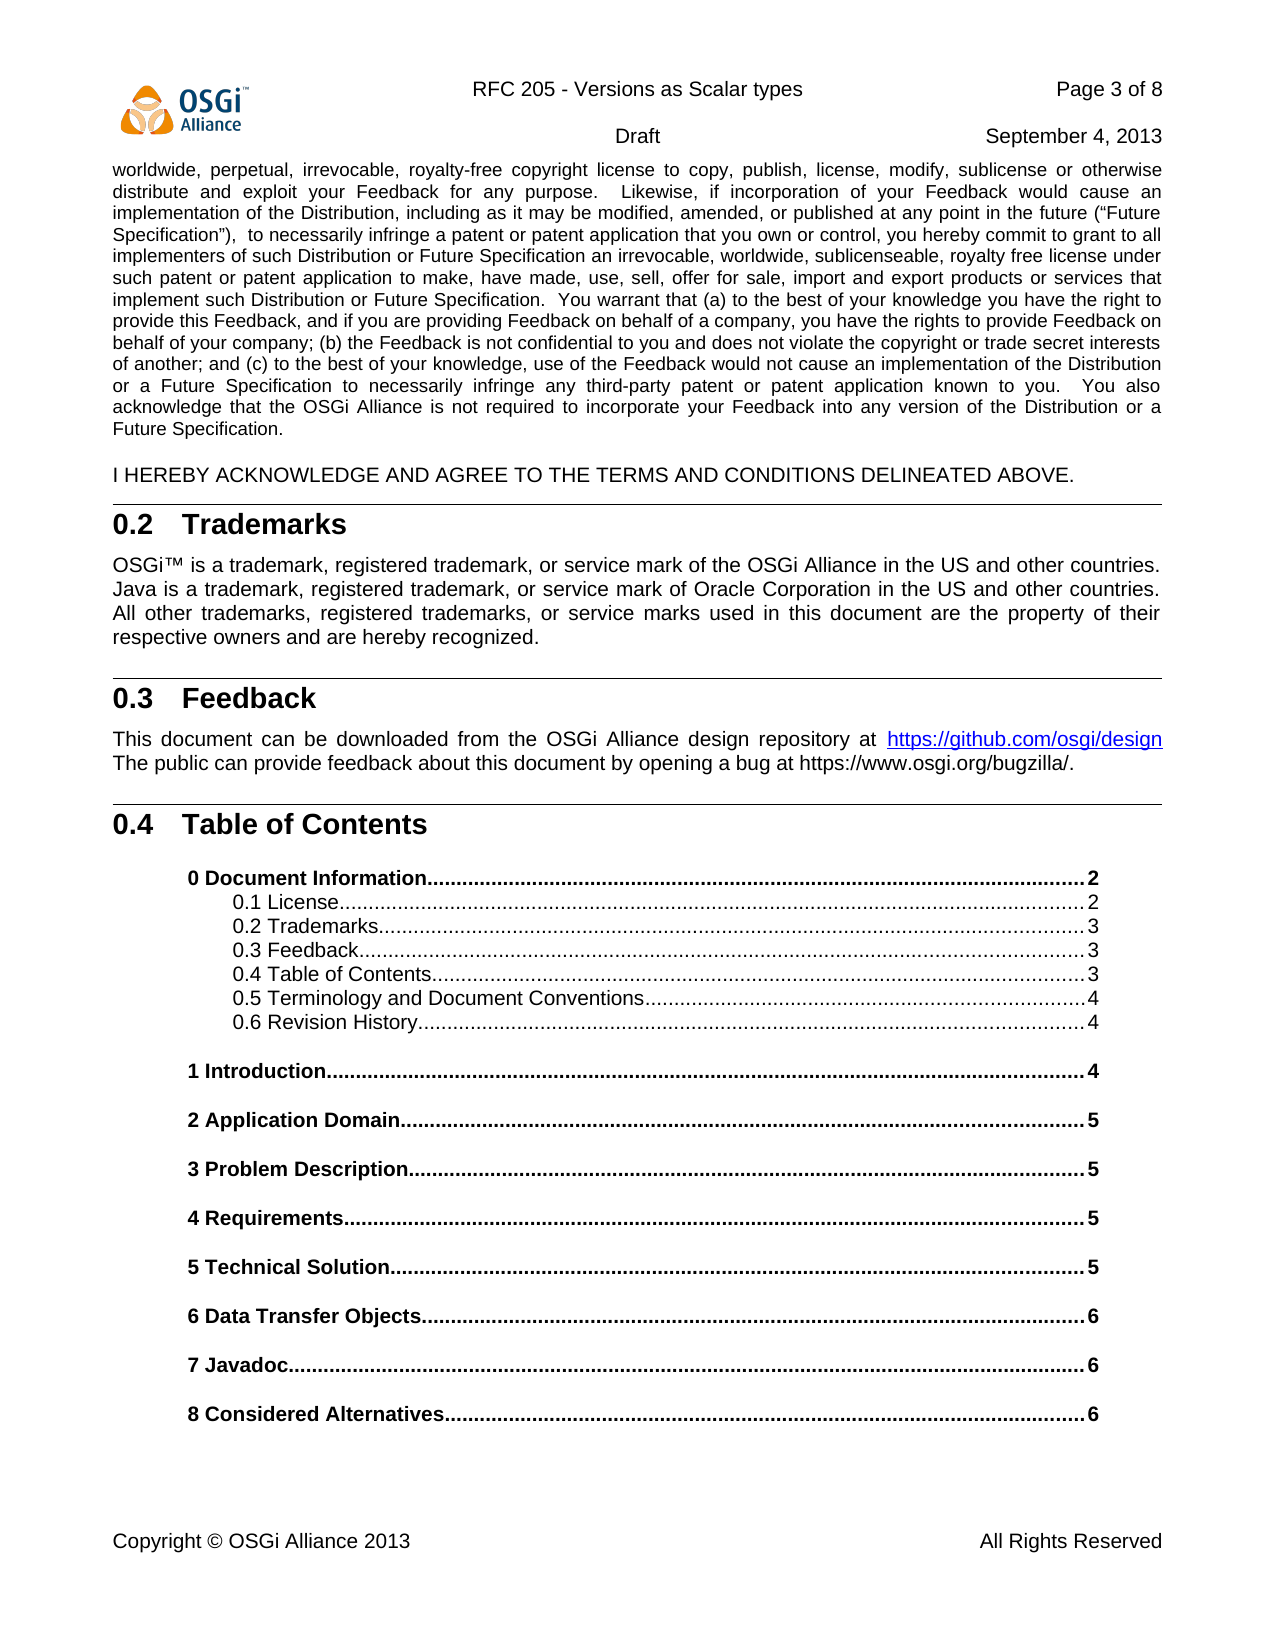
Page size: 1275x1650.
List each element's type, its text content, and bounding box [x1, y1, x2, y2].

text This document can be downloaded from the OSGi Alliance design repository at https://github.com/osgi/design The public can provide feedback about this document by opening a bug at https://www.osgi.org/bugzilla/. [112, 727, 1162, 775]
text 0.1 License 2 [232, 890, 1162, 914]
subtitle Table of Contents [112, 805, 1162, 841]
subtitle Feedback [112, 679, 1162, 715]
text 0.5 Terminology and Document Conventions 4 [232, 986, 1162, 1010]
text 0 Document Information 2 [187, 866, 1162, 890]
text 0.2 Trademarks 3 [232, 914, 1162, 938]
text 2 Application Domain 5 [187, 1108, 1162, 1132]
text 3 Problem Description 5 [187, 1157, 1162, 1181]
text I HEREBY ACKNOWLEDGE AND AGREE TO THE TERMS AND CONDITIONS DELINEATED ABOVE. [112, 463, 1162, 487]
text 0.4 Table of Contents 3 [232, 962, 1162, 986]
text 4 Requirements 5 [187, 1206, 1162, 1229]
text 6 Data Transfer Objects 6 [187, 1303, 1162, 1327]
text 0.3 Feedback 3 [232, 938, 1162, 962]
text 8 Considered Alternatives 6 [187, 1401, 1162, 1425]
subtitle Trademarks [112, 505, 1162, 541]
text 5 Technical Solution 5 [187, 1254, 1162, 1278]
text 7 Javadoc 6 [187, 1352, 1162, 1376]
text OSGi™ is a trademark, registered trademark, or service mark of the OSGi Alliance in the US and other countries. Java is a trademark, registered trademark, or service mark of Oracle Corporation in the US and other countries. All other trademarks, registered trademarks, or service marks used in this document are the property of their respective owners and are hereby recognized. [112, 553, 1162, 649]
text 1 Introduction 4 [187, 1059, 1162, 1083]
picture [113, 78, 257, 142]
text worldwide, perpetual, irrevocable, royalty-free copyright license to copy, publish, license, modify, sublicense or otherwise distribute and exploit your Feedback for any purpose. Likewise, if incorporation of your Feedback would cause an implementation of the Distribution, including as it may be modified, amended, or published at any point in the future (“Future Specification”), to necessarily infringe a patent or patent application that you own or control, you hereby commit to grant to all implementers of such Distribution or Future Specification an irrevocable, worldwide, sublicenseable, royalty free license under such patent or patent application to make, have made, use, sell, offer for sale, import and export products or services that implement such Distribution or Future Specification. You warrant that (a) to the best of your knowledge you have the right to provide this Feedback, and if you are providing Feedback on behalf of a company, you have the rights to provide Feedback on behalf of your company; (b) the Feedback is not confidential to you and does not violate the copyright or trade secret interests of another; and (c) to the best of your knowledge, use of the Feedback would not cause an implementation of the Distribution or a Future Specification to necessarily infringe any third-party patent or patent application known to you. You also acknowledge that the OSGi Alliance is not required to incorporate your Feedback into any version of the Distribution or a Future Specification. [112, 159, 1162, 439]
text 0.6 Revision History 4 [232, 1010, 1162, 1034]
